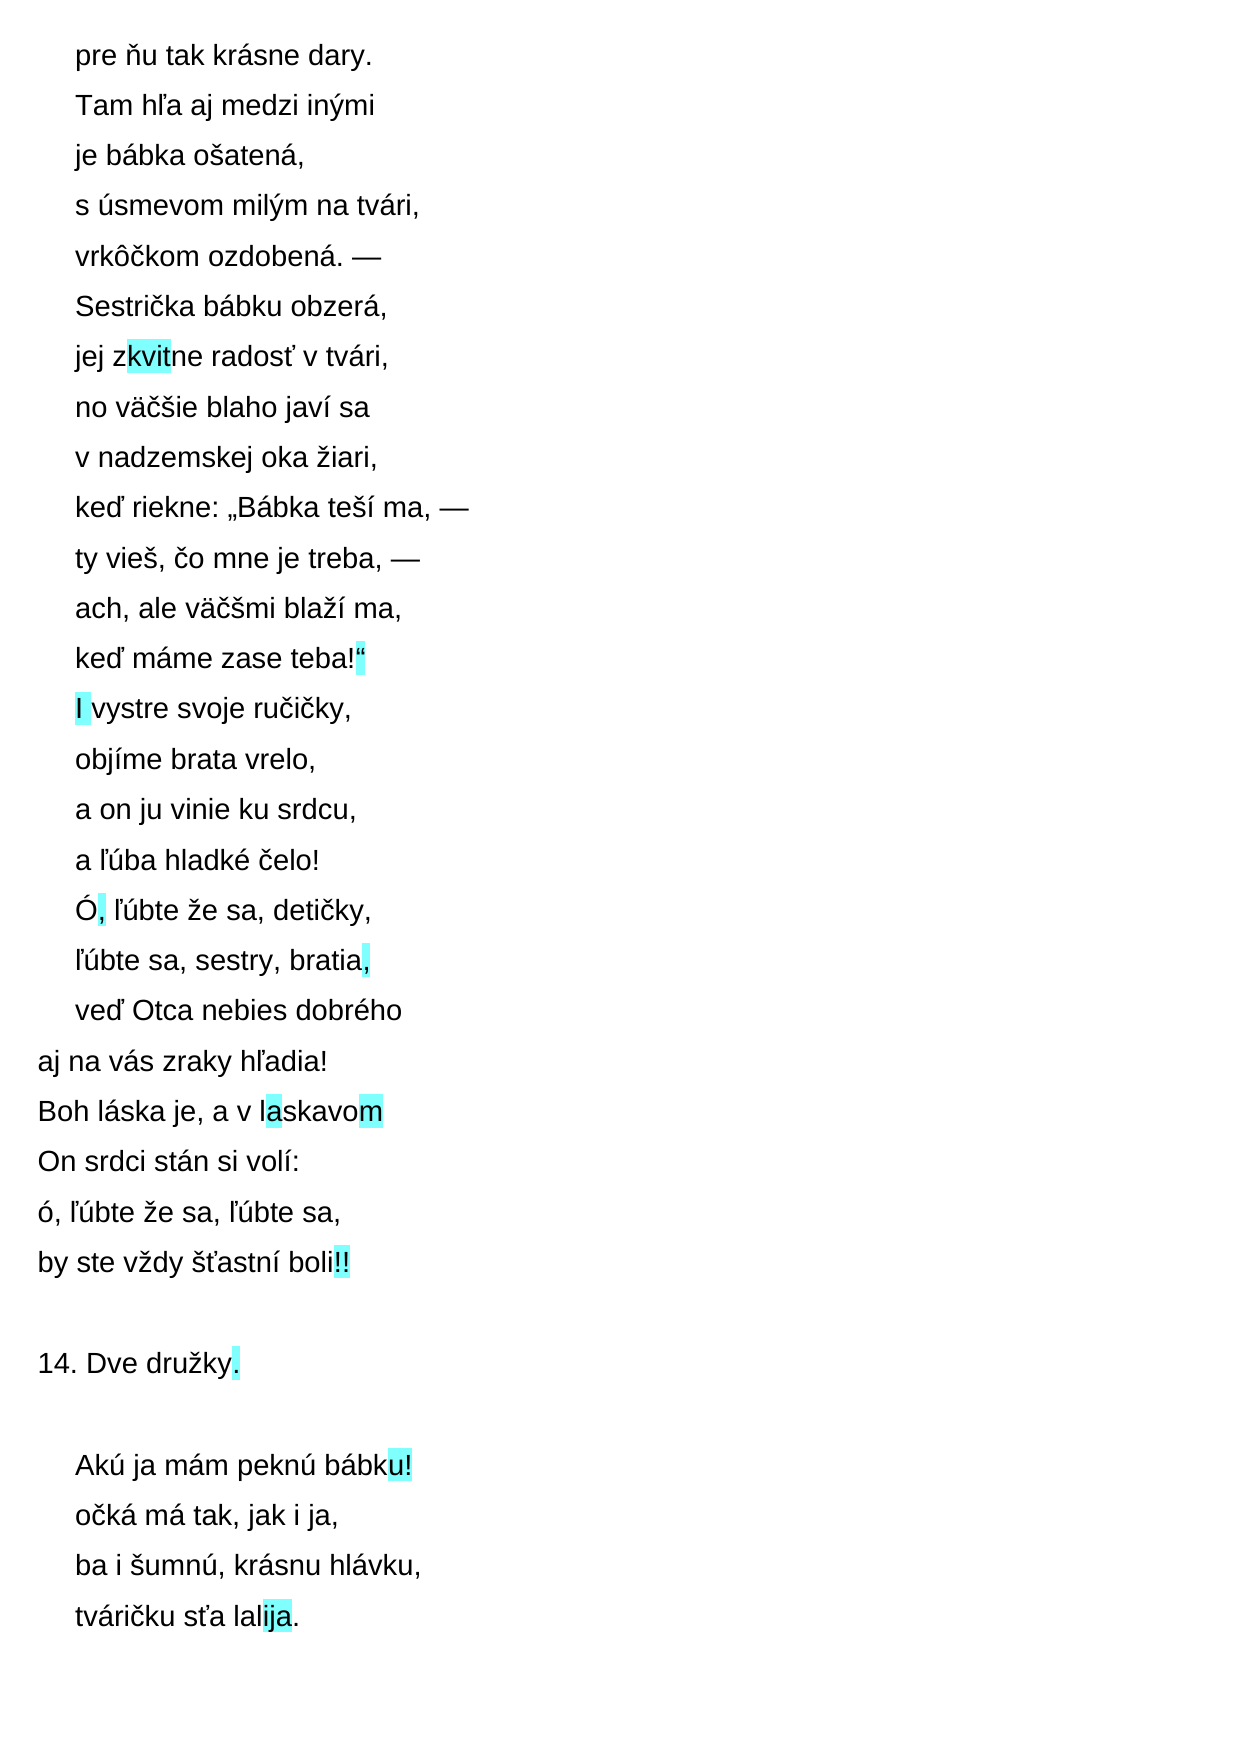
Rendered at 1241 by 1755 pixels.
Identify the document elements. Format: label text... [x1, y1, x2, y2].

text v nadzemskej oka žiari, [37, 440, 1130, 473]
text a ľúba hladké čelo! [37, 842, 1130, 876]
text tváričku sťa lalija. [37, 1599, 1130, 1632]
text 14. Dve družky. [37, 1346, 1130, 1380]
text ó, ľúbte že sa, ľúbte sa, [37, 1195, 1130, 1228]
text Ó, ľúbte že sa, detičky, [37, 893, 1130, 926]
text keď máme zase teba!“ [37, 641, 1130, 675]
text aj na vás zraky hľadia! [37, 1044, 1130, 1077]
text I vystre svoje ručičky, [37, 692, 1130, 725]
text by ste vždy šťastní boli!! [37, 1245, 1130, 1278]
text Boh láska je, a v laskavom [37, 1094, 1130, 1128]
text jej zkvitne radosť v tvári, [37, 339, 1130, 373]
text no väčšie blaho javí sa [37, 390, 1130, 423]
text objíme brata vrelo, [37, 742, 1130, 775]
text je bábka ošatená, [37, 138, 1130, 172]
text ba i šumnú, krásnu hlávku, [37, 1548, 1130, 1582]
text ľúbte sa, sestry, bratia, [37, 943, 1130, 977]
text Sestrička bábku obzerá, [37, 289, 1130, 323]
text ach, ale väčšmi blaží ma, [37, 591, 1130, 624]
text pre ňu tak krásne dary. [37, 37, 1130, 71]
text Akú ja mám peknú bábku! [37, 1448, 1130, 1481]
text vrkôčkom ozdobená. — [37, 239, 1130, 272]
text Tam hľa aj medzi inými [37, 88, 1130, 121]
text očká má tak, jak i ja, [37, 1498, 1130, 1532]
text ty vieš, čo mne je treba, — [37, 541, 1130, 574]
text On srdci stán si volí: [37, 1144, 1130, 1178]
text keď riekne: „Bábka teší ma, — [37, 490, 1130, 524]
text s úsmevom milým na tvári, [37, 188, 1130, 222]
text a on ju vinie ku srdcu, [37, 792, 1130, 826]
text veď Otca nebies dobrého [37, 993, 1130, 1027]
